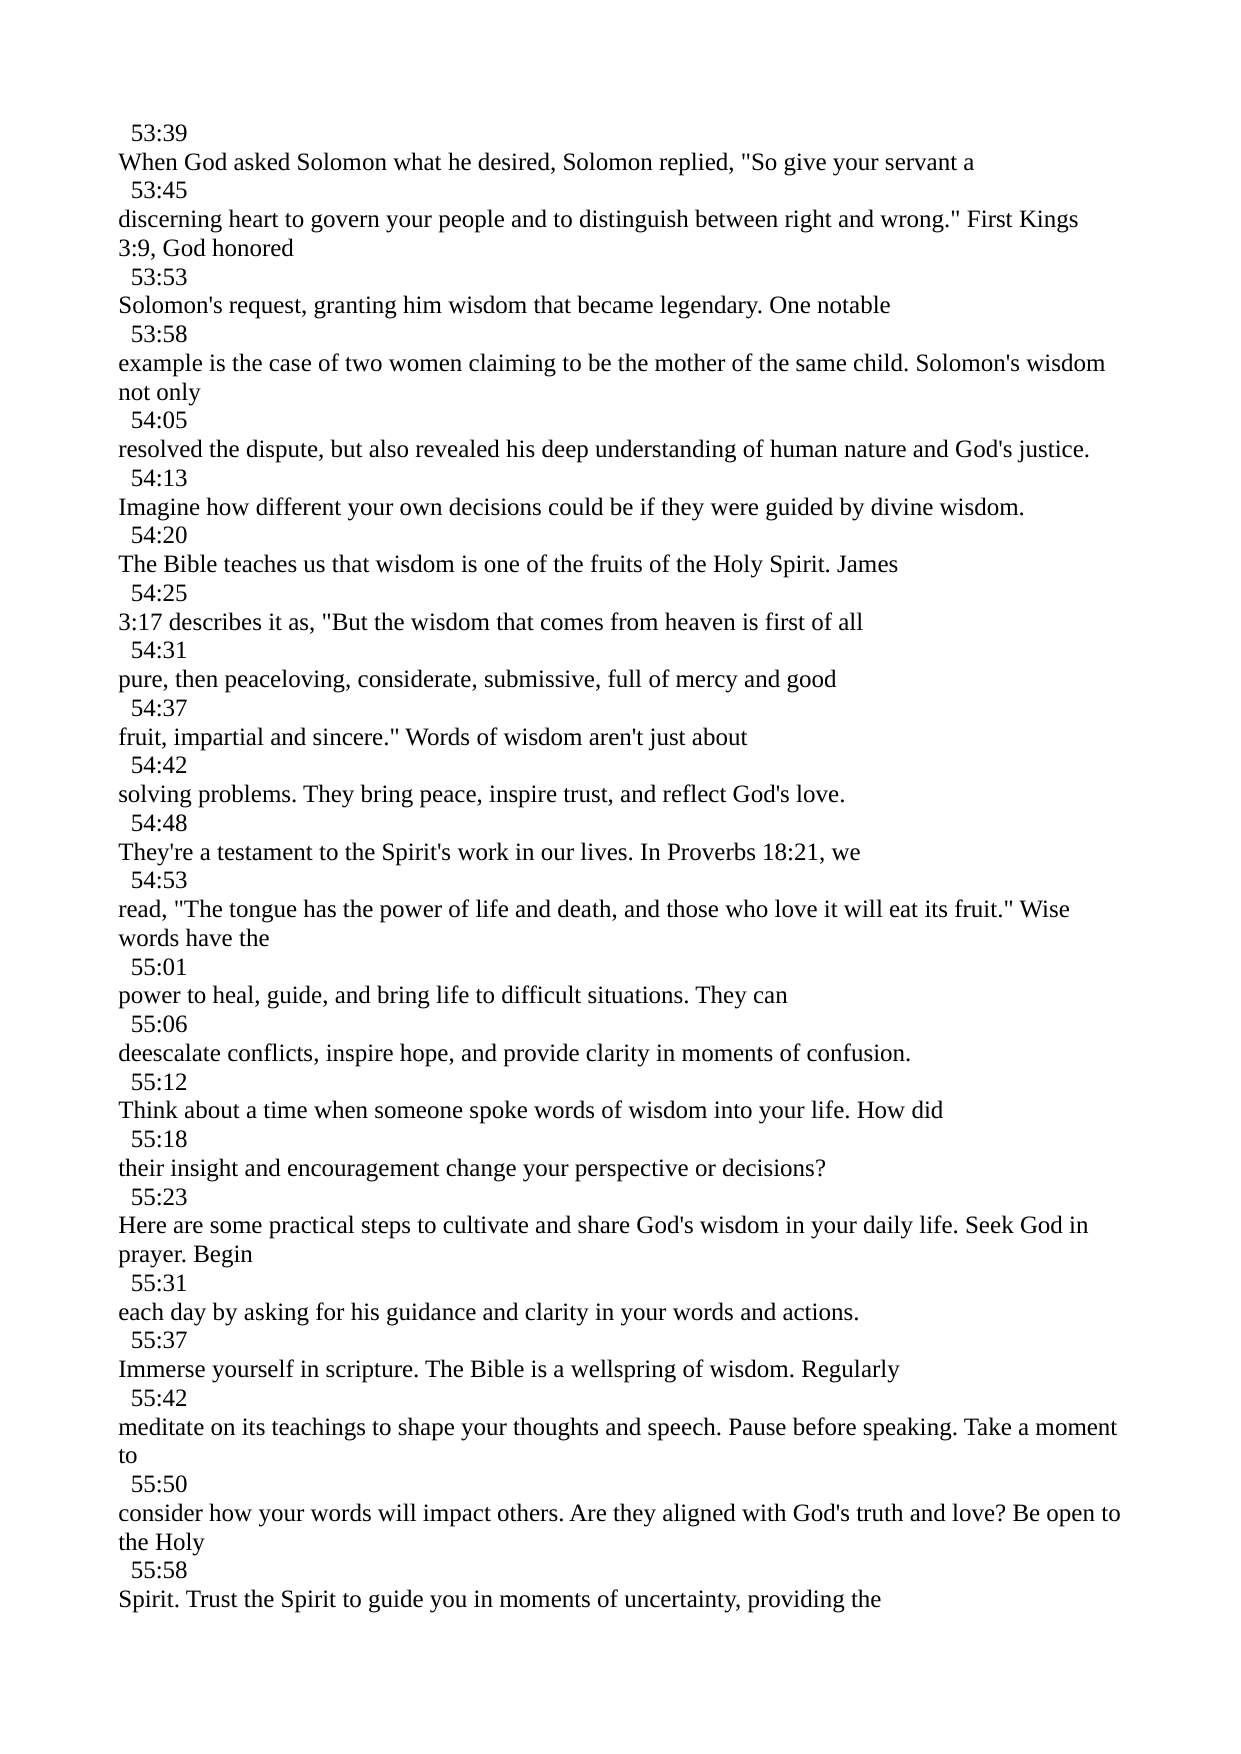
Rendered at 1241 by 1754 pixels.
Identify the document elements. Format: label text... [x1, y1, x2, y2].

text power to heal, guide, and bring life to difficult situations. They can [118, 981, 1122, 1009]
text each day by asking for his guidance and clarity in your words and actions. [118, 1297, 1122, 1326]
text 55:42 [131, 1383, 1105, 1412]
text meditate on its teachings to shape your thoughts and speech. Pause before speaking. Take a moment to [118, 1412, 1122, 1469]
text Immerse yourself in scripture. The Bible is a wellspring of wisdom. Regularly [118, 1354, 1122, 1383]
text discerning heart to govern your people and to distinguish between right and wrong." First Kings 3:9, God honored [118, 204, 1122, 262]
text Spirit. Trust the Spirit to guide you in moments of uncertainty, providing the [118, 1584, 1122, 1613]
text When God asked Solomon what he desired, Solomon replied, "So give your servant a [118, 147, 1122, 176]
text 53:58 [131, 319, 1105, 348]
text 53:53 [131, 262, 1105, 291]
text 55:23 [131, 1182, 1105, 1211]
text pure, then peaceloving, considerate, submissive, full of mercy and good [118, 664, 1122, 693]
text fruit, impartial and sincere." Words of wisdom aren't just about [118, 722, 1122, 751]
text example is the case of two women claiming to be the mother of the same child. Solomon's wisdom not only [118, 348, 1122, 406]
text 54:25 [131, 578, 1105, 607]
text deescalate conflicts, inspire hope, and provide clarity in moments of confusion. [118, 1038, 1122, 1067]
text 55:06 [131, 1009, 1105, 1038]
text 54:13 [131, 463, 1105, 492]
text They're a testament to the Spirit's work in our lives. In Proverbs 18:21, we [118, 837, 1122, 866]
text 54:48 [131, 808, 1105, 837]
text solving problems. They bring peace, inspire trust, and reflect God's love. [118, 779, 1122, 808]
text 54:42 [131, 751, 1105, 779]
text their insight and encouragement change your perspective or decisions? [118, 1153, 1122, 1182]
text Solomon's request, granting him wisdom that became legendary. One notable [118, 291, 1122, 319]
text 55:31 [131, 1268, 1105, 1297]
text 3:17 describes it as, "But the wisdom that comes from heaven is first of all [118, 607, 1122, 636]
text 54:53 [131, 866, 1105, 894]
text Imagine how different your own decisions could be if they were guided by divine wisdom. [118, 492, 1122, 521]
text read, "The tongue has the power of life and death, and those who love it will eat its fruit." Wise words have the [118, 894, 1122, 952]
text 54:37 [131, 693, 1105, 722]
text 55:01 [131, 952, 1105, 981]
text 54:31 [131, 636, 1105, 664]
text 55:50 [131, 1469, 1105, 1498]
text 54:05 [131, 406, 1105, 434]
text 55:18 [131, 1124, 1105, 1153]
text 55:12 [131, 1067, 1105, 1096]
text The Bible teaches us that wisdom is one of the fruits of the Holy Spirit. James [118, 549, 1122, 578]
text Here are some practical steps to cultivate and share God's wisdom in your daily life. Seek God in prayer. Begin [118, 1211, 1122, 1268]
text resolved the dispute, but also revealed his deep understanding of human nature and God's justice. [118, 434, 1122, 463]
text 54:20 [131, 521, 1105, 549]
text Think about a time when someone spoke words of wisdom into your life. How did [118, 1096, 1122, 1124]
text 53:39 [131, 118, 1105, 147]
text 55:37 [131, 1326, 1105, 1354]
text 55:58 [131, 1556, 1105, 1584]
text 53:45 [131, 176, 1105, 204]
text consider how your words will impact others. Are they aligned with God's truth and love? Be open to the Holy [118, 1498, 1122, 1556]
